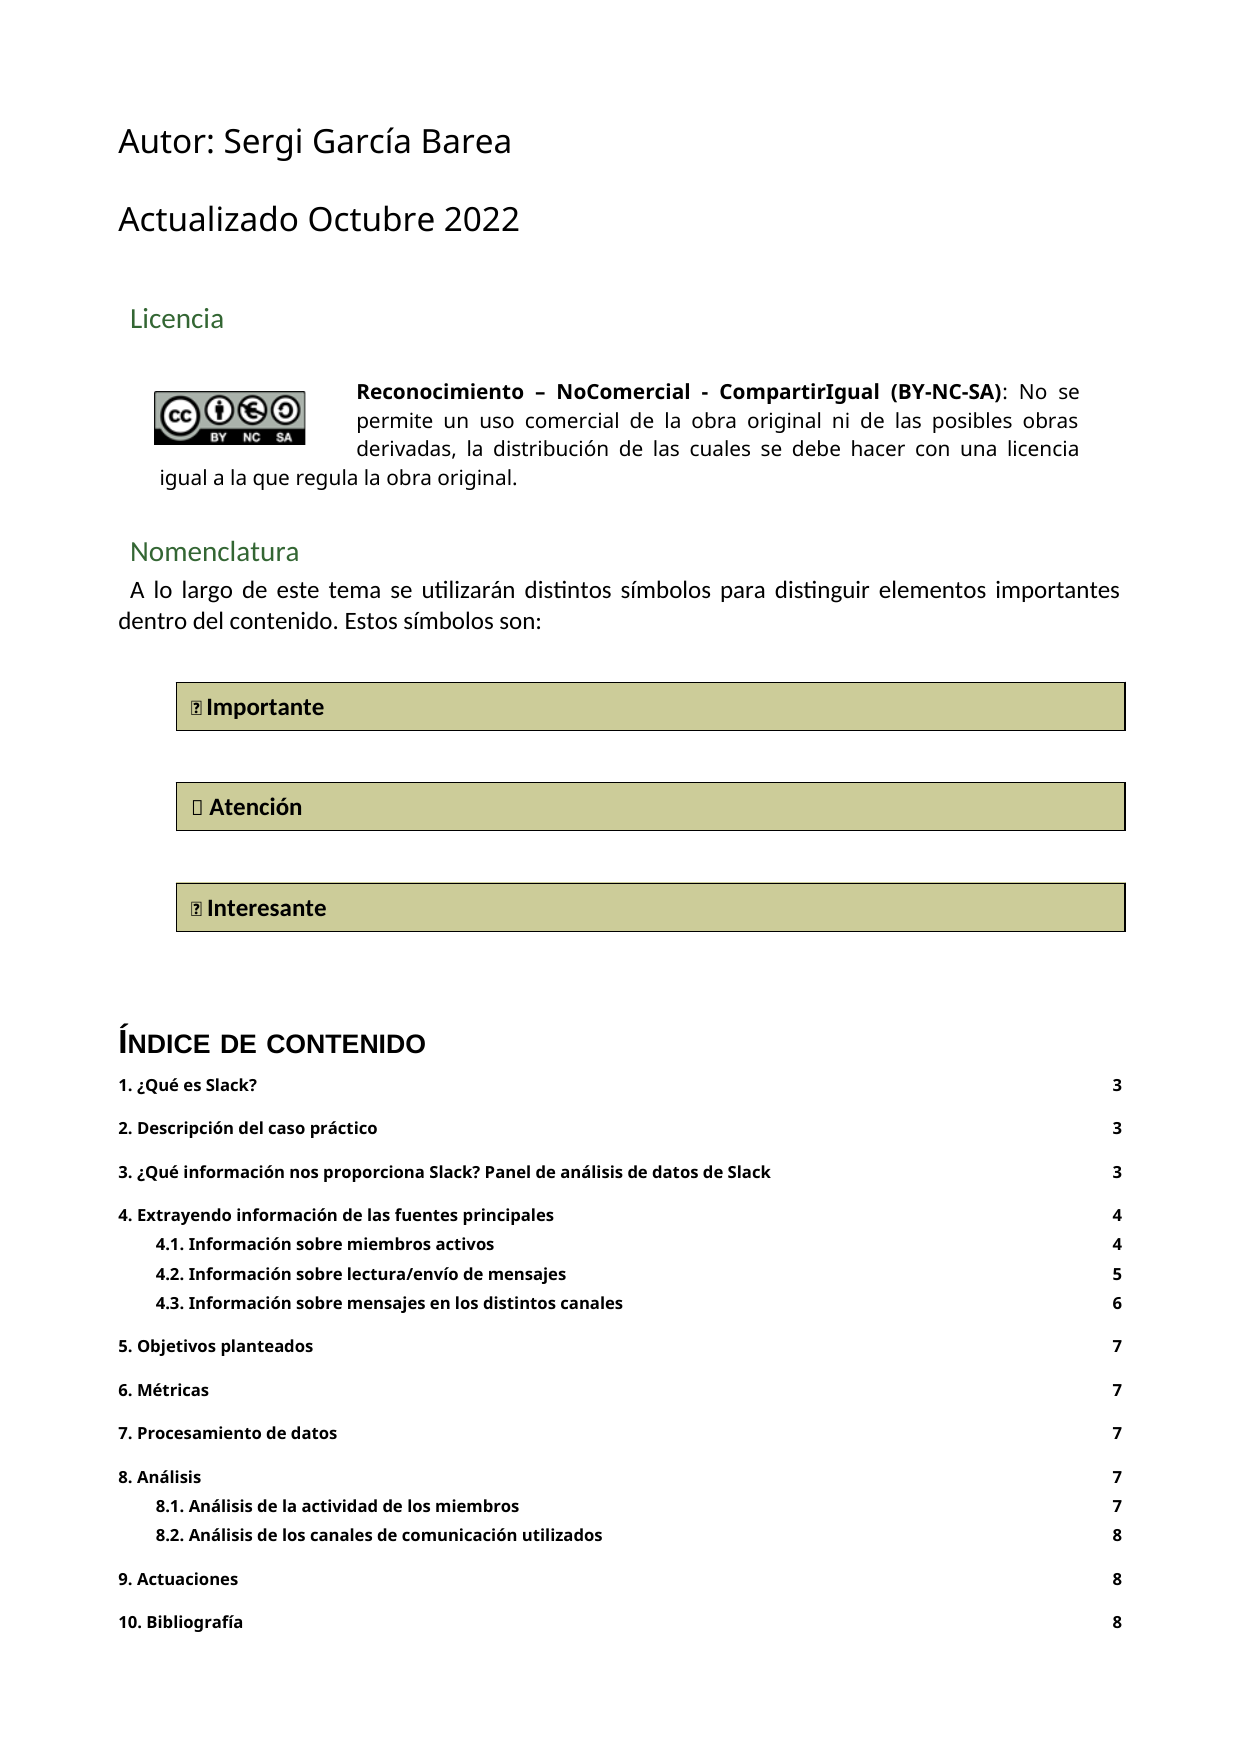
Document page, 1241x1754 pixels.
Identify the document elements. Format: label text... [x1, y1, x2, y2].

text 4.3. Información sobre mensajes en los distintos canales 6 [156, 1291, 1122, 1314]
text 5. Objetivos planteados 7 [118, 1335, 1122, 1357]
text 1. ¿Qué es Slack? 3 [118, 1073, 1122, 1096]
text 7. Procesamiento de datos 7 [118, 1422, 1122, 1444]
text 3. ¿Qué información nos proporciona Slack? Panel de análisis de datos de Slack 3 [118, 1160, 1122, 1183]
text 4. Extrayendo información de las fuentes principales 4 [118, 1204, 1122, 1226]
text ❕ Atención [177, 783, 1124, 830]
text 💬 Interesante [177, 884, 1124, 931]
text 2. Descripción del caso práctico 3 [118, 1117, 1122, 1139]
text 4.1. Información sobre miembros activos 4 [156, 1233, 1122, 1256]
picture [154, 391, 306, 445]
text 📖 Importante [177, 683, 1124, 730]
text 10. Bibliografía 8 [118, 1611, 1122, 1633]
text Licencia [118, 301, 1122, 336]
text Autor: Sergi García Barea [118, 118, 1122, 163]
text Índice de contenido [118, 1022, 1122, 1061]
text 8. Análisis 7 [118, 1465, 1122, 1488]
text 6. Métricas 7 [118, 1378, 1122, 1401]
text Actualizado Octubre 2022 [118, 196, 1122, 241]
text Nomenclatura [118, 533, 1122, 568]
text Reconocimiento – NoComercial - CompartirIgual (BY-NC-SA): No se permite un uso comercial de la obra original ni de las posibles obras derivadas, la distribución de las cuales se debe hacer con una licencia igual a la que regula la obra original. [159, 377, 1080, 491]
text 8.2. Análisis de los canales de comunicación utilizados 8 [156, 1524, 1122, 1546]
text 9. Actuaciones 8 [118, 1567, 1122, 1590]
text 8.1. Análisis de la actividad de los miembros 7 [156, 1494, 1122, 1517]
text 4.2. Información sobre lectura/envío de mensajes 5 [156, 1262, 1122, 1285]
text A lo largo de este tema se utilizarán distintos símbolos para distinguir elementos importantes dentro del contenido. Estos símbolos son: [118, 575, 1122, 636]
